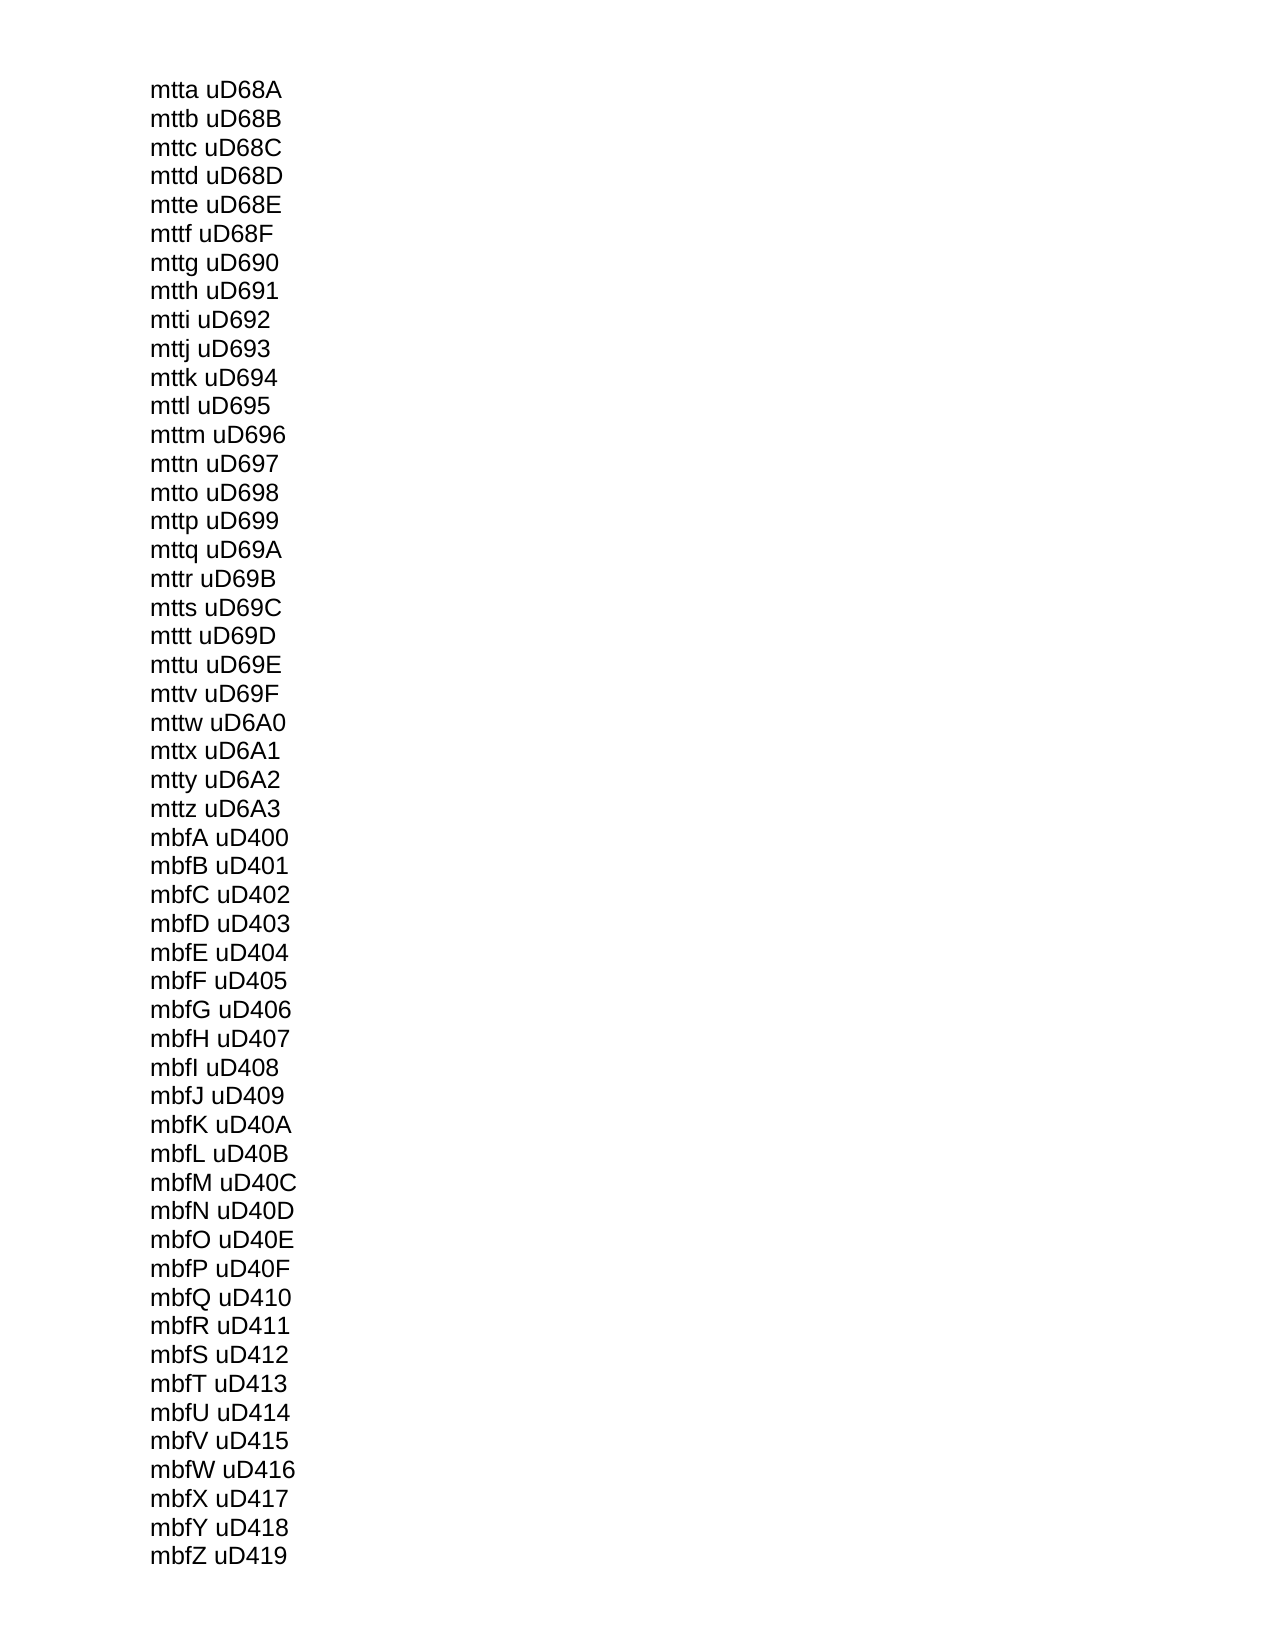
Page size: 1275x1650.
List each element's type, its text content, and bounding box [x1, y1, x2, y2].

text mbfR uD411 [150, 1311, 1125, 1340]
text mttl uD695 [150, 391, 1125, 420]
text mttt uD69D [150, 621, 1125, 650]
text mbfL uD40B [150, 1139, 1125, 1167]
text mbfH uD407 [150, 1024, 1125, 1052]
text mbfU uD414 [150, 1397, 1125, 1426]
text mttg uD690 [150, 247, 1125, 276]
text mbfB uD401 [150, 851, 1125, 880]
text mttf uD68F [150, 219, 1125, 247]
text mttz uD6A3 [150, 794, 1125, 822]
text mbfI uD408 [150, 1052, 1125, 1081]
text mtta uD68A [150, 75, 1125, 104]
text mbfD uD403 [150, 909, 1125, 937]
text mttj uD693 [150, 334, 1125, 362]
text mbfO uD40E [150, 1225, 1125, 1254]
text mbfM uD40C [150, 1167, 1125, 1196]
text mttc uD68C [150, 132, 1125, 161]
text mttb uD68B [150, 104, 1125, 132]
text mttm uD696 [150, 420, 1125, 449]
text mbfG uD406 [150, 995, 1125, 1024]
text mtte uD68E [150, 190, 1125, 219]
text mbfP uD40F [150, 1254, 1125, 1282]
text mttx uD6A1 [150, 736, 1125, 765]
text mbfF uD405 [150, 966, 1125, 995]
text mbfX uD417 [150, 1484, 1125, 1512]
text mttr uD69B [150, 564, 1125, 592]
text mbfZ uD419 [150, 1541, 1125, 1570]
text mttk uD694 [150, 362, 1125, 391]
text mbfQ uD410 [150, 1282, 1125, 1311]
text mbfS uD412 [150, 1340, 1125, 1369]
text mbfT uD413 [150, 1369, 1125, 1397]
text mbfY uD418 [150, 1512, 1125, 1541]
text mttw uD6A0 [150, 707, 1125, 736]
text mtty uD6A2 [150, 765, 1125, 794]
text mttq uD69A [150, 535, 1125, 564]
text mtto uD698 [150, 477, 1125, 506]
text mbfA uD400 [150, 822, 1125, 851]
text mbfC uD402 [150, 880, 1125, 909]
text mbfV uD415 [150, 1426, 1125, 1455]
text mttd uD68D [150, 161, 1125, 190]
text mbfW uD416 [150, 1455, 1125, 1484]
text mbfN uD40D [150, 1196, 1125, 1225]
text mbfE uD404 [150, 937, 1125, 966]
text mtts uD69C [150, 592, 1125, 621]
text mttn uD697 [150, 449, 1125, 477]
text mtth uD691 [150, 276, 1125, 305]
text mttu uD69E [150, 650, 1125, 679]
text mttv uD69F [150, 679, 1125, 707]
text mbfK uD40A [150, 1110, 1125, 1139]
text mbfJ uD409 [150, 1081, 1125, 1110]
text mttp uD699 [150, 506, 1125, 535]
text mtti uD692 [150, 305, 1125, 334]
